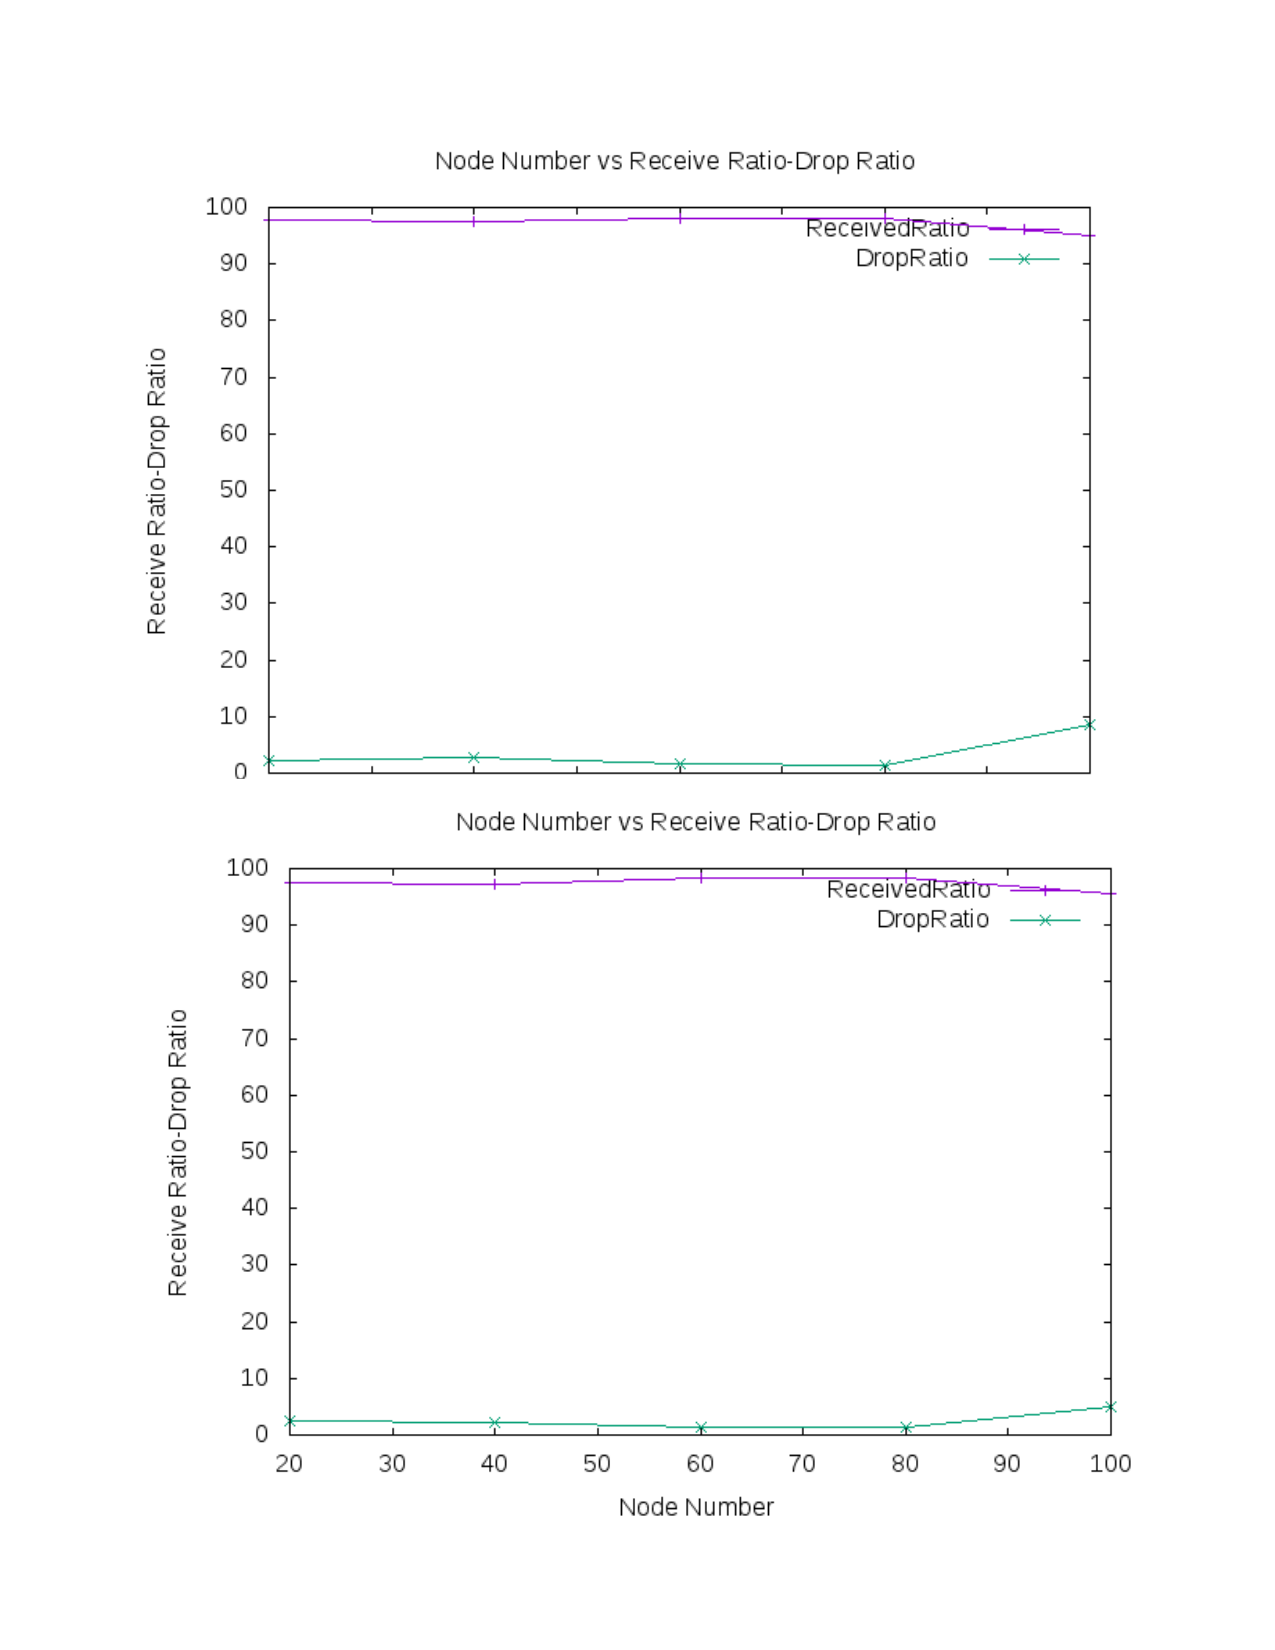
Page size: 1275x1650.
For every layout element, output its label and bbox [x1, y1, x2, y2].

picture [137, 118, 1159, 1530]
